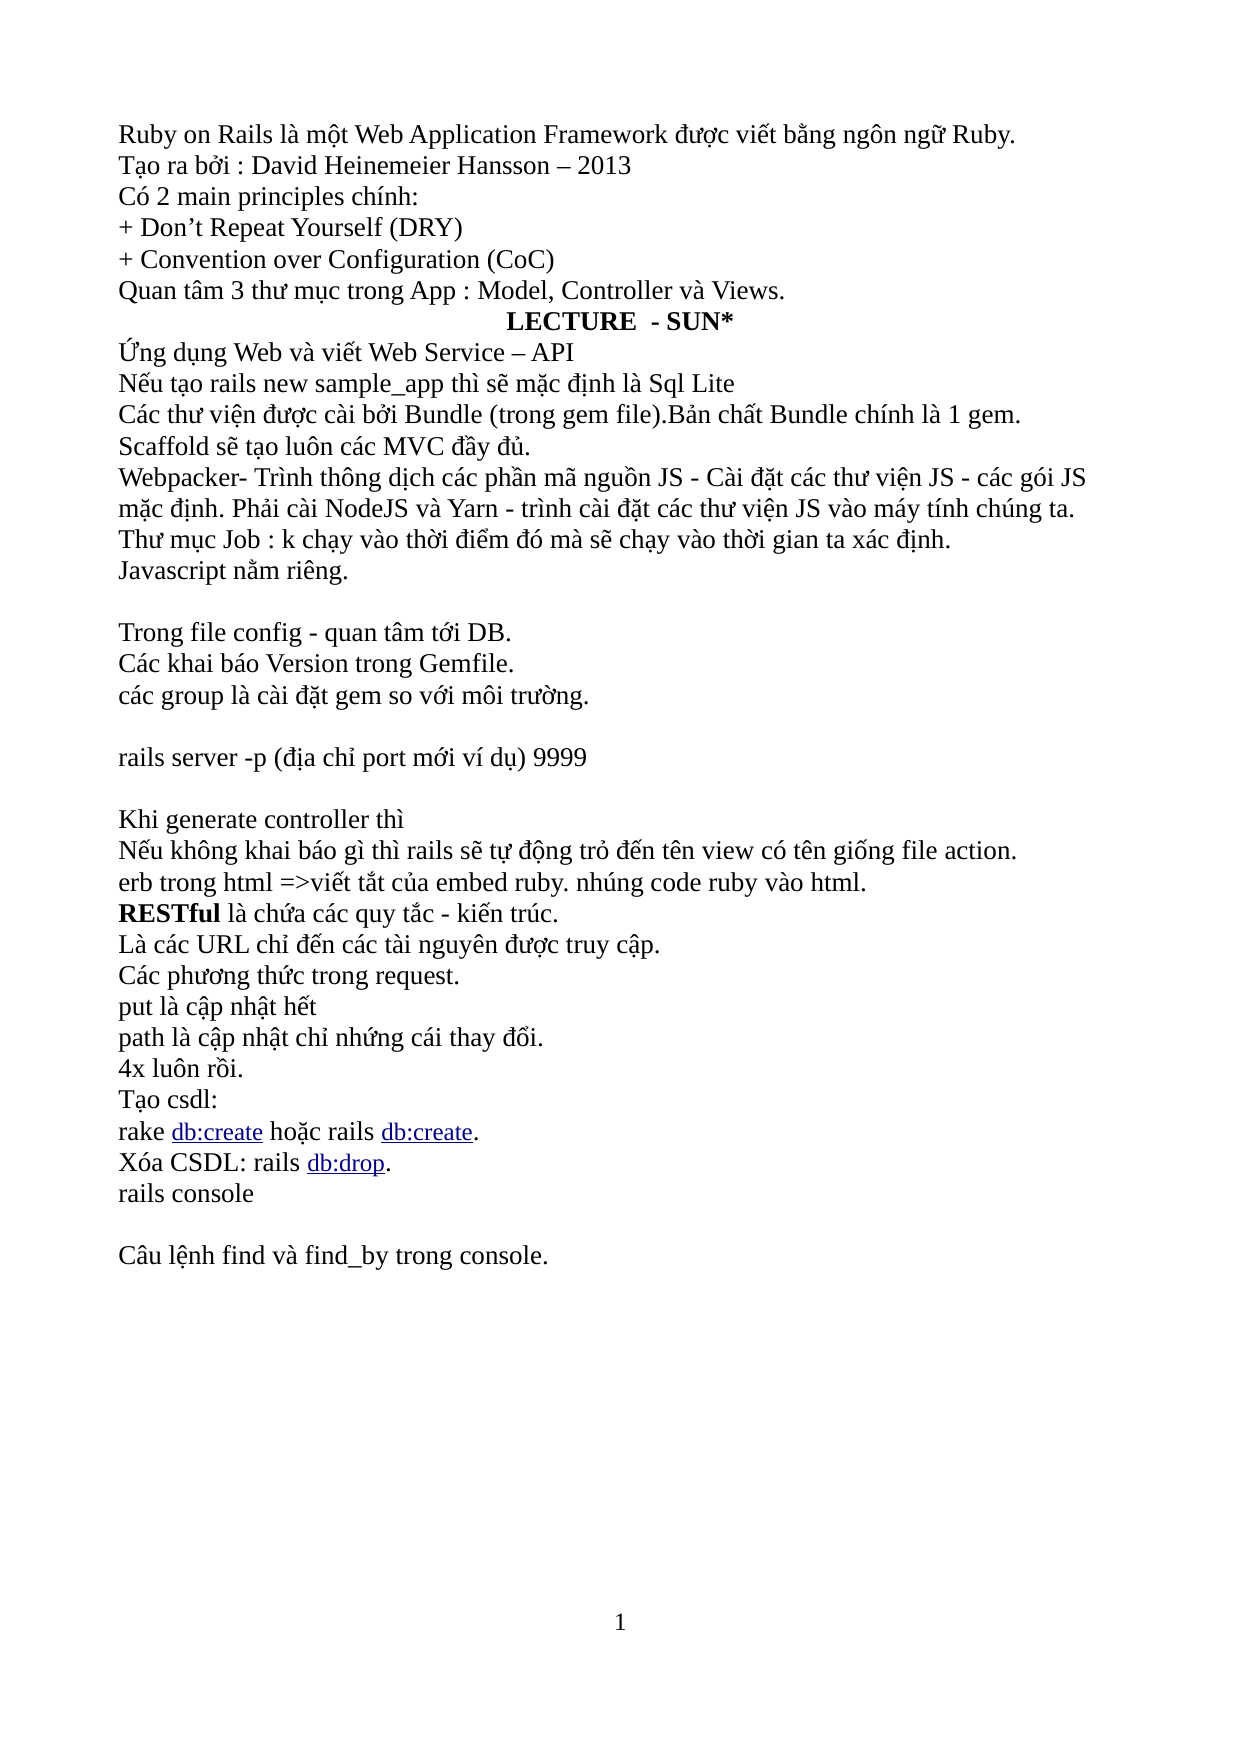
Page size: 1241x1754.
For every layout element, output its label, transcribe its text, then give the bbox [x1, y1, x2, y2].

text Nếu tạo rails new sample_app thì sẽ mặc định là Sql Lite [118, 367, 1122, 398]
text Các khai báo Version trong Gemfile. [118, 648, 1122, 679]
text Các thư viện được cài bởi Bundle (trong gem file).Bản chất Bundle chính là 1 gem. [118, 398, 1122, 429]
text Javascript nằm riêng. [118, 554, 1122, 585]
text Thư mục Job : k chạy vào thời điểm đó mà sẽ chạy vào thời gian ta xác định. [118, 523, 1122, 554]
text Xóa CSDL: rails db:drop. [118, 1146, 1122, 1177]
text Có 2 main principles chính: [118, 180, 1122, 212]
text Tạo csdl: [118, 1084, 1122, 1115]
text Ứng dụng Web và viết Web Service – API [118, 336, 1122, 367]
text erb trong html =>viết tắt của embed ruby. nhúng code ruby vào html. [118, 866, 1122, 897]
text 4x luôn rồi. [118, 1052, 1122, 1084]
text rake db:create hoặc rails db:create. [118, 1115, 1122, 1146]
text Câu lệnh find và find_by trong console. [118, 1239, 1122, 1271]
text Trong file config - quan tâm tới DB. [118, 616, 1122, 648]
text Nếu không khai báo gì thì rails sẽ tự động trỏ đến tên view có tên giống file action. [118, 834, 1122, 866]
text LECTURE - SUN* [118, 305, 1122, 336]
text RESTful là chứa các quy tắc - kiến trúc. [118, 897, 1122, 928]
text rails console [118, 1177, 1122, 1208]
text + Don’t Repeat Yourself (DRY) [118, 212, 1122, 243]
text Webpacker- Trình thông dịch các phần mã nguồn JS - Cài đặt các thư viện JS - các gói JS mặc định. Phải cài NodeJS và Yarn - trình cài đặt các thư viện JS vào máy tính chúng ta. [118, 461, 1122, 523]
text path là cập nhật chỉ nhứng cái thay đổi. [118, 1021, 1122, 1052]
text Các phương thức trong request. [118, 959, 1122, 990]
text put là cập nhật hết [118, 990, 1122, 1021]
text Scaffold sẽ tạo luôn các MVC đầy đủ. [118, 429, 1122, 461]
text Tạo ra bởi : David Heinemeier Hansson – 2013 [118, 149, 1122, 180]
text rails server -p (địa chỉ port mới ví dụ) 9999 [118, 741, 1122, 772]
text Ruby on Rails là một Web Application Framework được viết bằng ngôn ngữ Ruby. [118, 118, 1122, 149]
text + Convention over Configuration (CoC) [118, 243, 1122, 274]
text Khi generate controller thì [118, 803, 1122, 834]
text Là các URL chỉ đến các tài nguyên được truy cập. [118, 928, 1122, 959]
text Quan tâm 3 thư mục trong App : Model, Controller và Views. [118, 274, 1122, 305]
text các group là cài đặt gem so với môi trường. [118, 679, 1122, 710]
